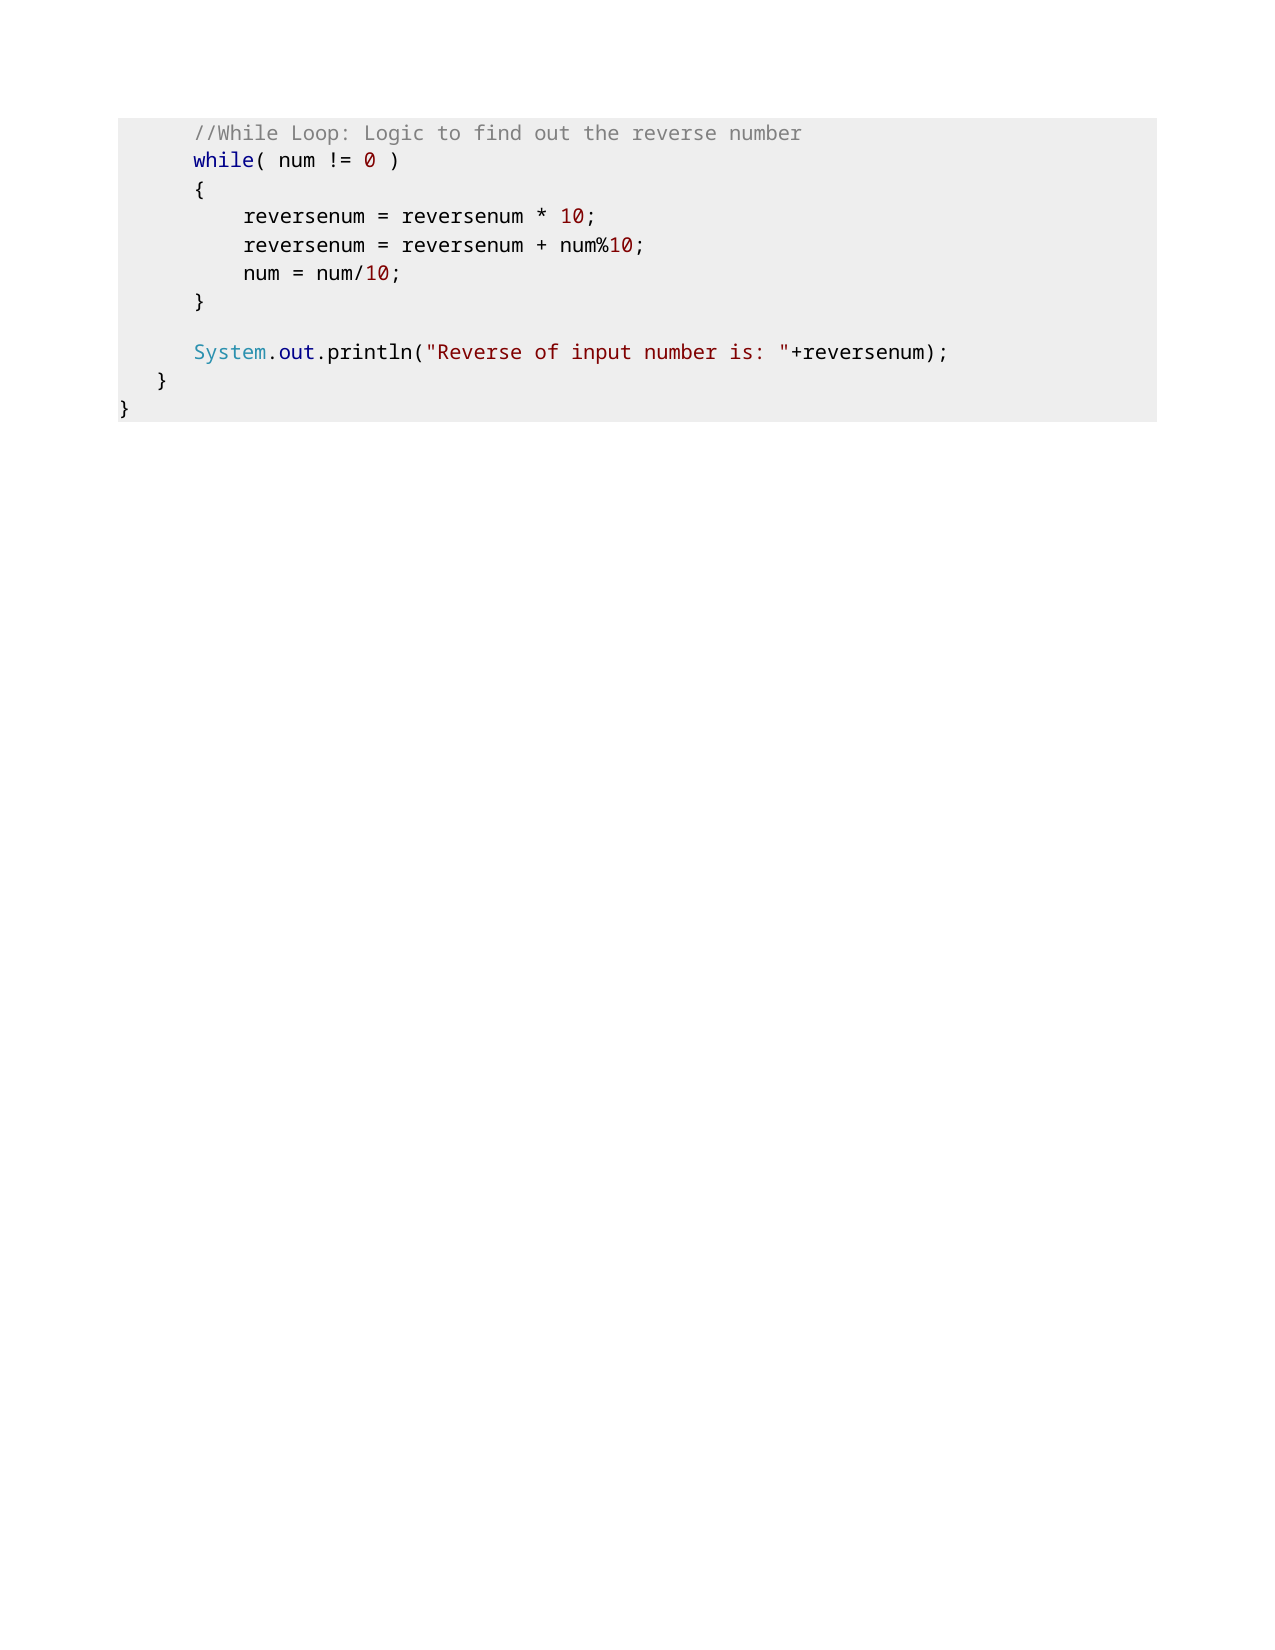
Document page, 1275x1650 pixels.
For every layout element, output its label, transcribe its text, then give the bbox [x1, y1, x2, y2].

text num = num/10; [118, 258, 1157, 286]
text } [118, 394, 1157, 422]
text while( num != 0 ) [118, 146, 1157, 174]
text reversenum = reversenum * 10; [118, 202, 1157, 230]
text { [118, 174, 1157, 202]
text //While Loop: Logic to find out the reverse number [118, 118, 1157, 146]
text } [118, 286, 1157, 314]
text System.out.println("Reverse of input number is: "+reversenum); [118, 338, 1157, 366]
text reversenum = reversenum + num%10; [118, 230, 1157, 258]
text } [118, 366, 1157, 394]
